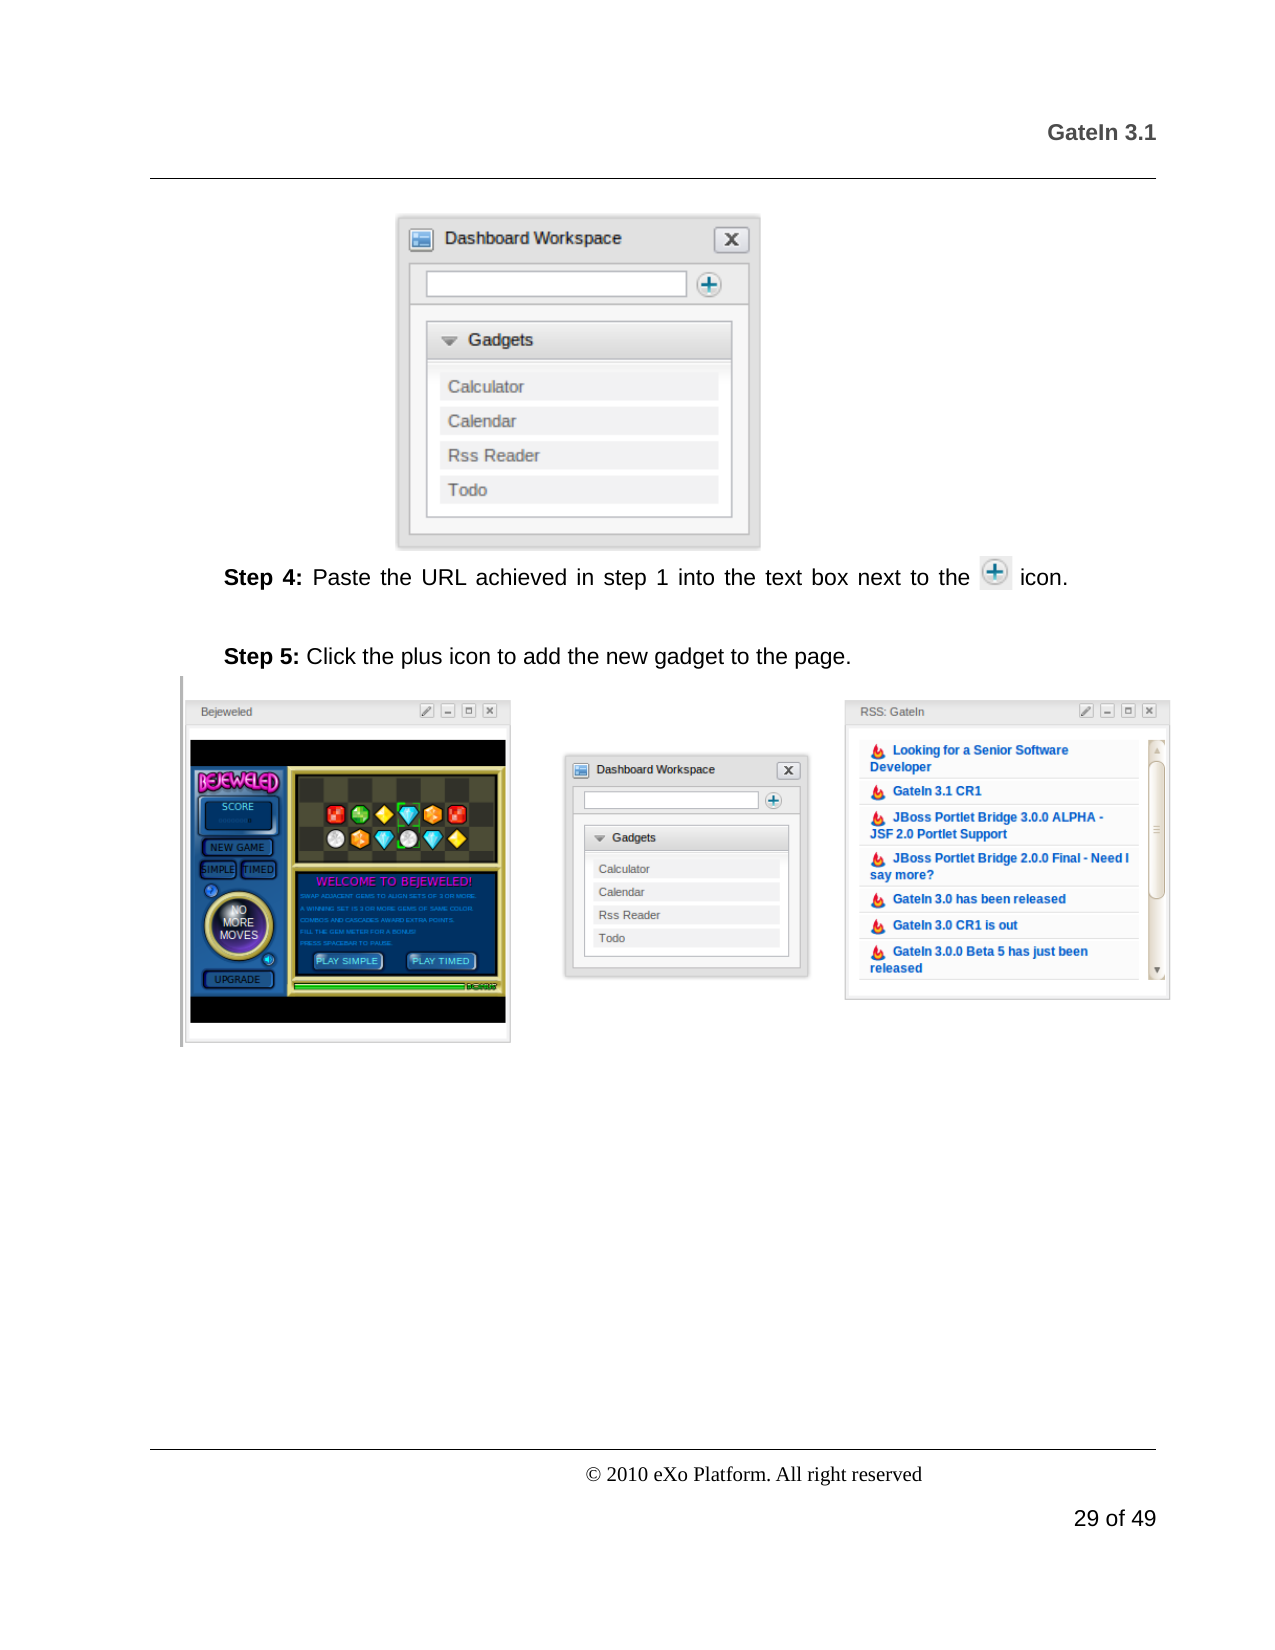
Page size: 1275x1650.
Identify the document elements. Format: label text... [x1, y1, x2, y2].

picture [979, 556, 1013, 590]
text Step 5: Click the plus icon to add the new gadget to the page. [150, 643, 1156, 669]
picture [395, 213, 761, 551]
text Step 4: Paste the URL achieved in step 1 into the text box next to the icon. [150, 208, 1156, 591]
picture [180, 676, 1187, 1047]
